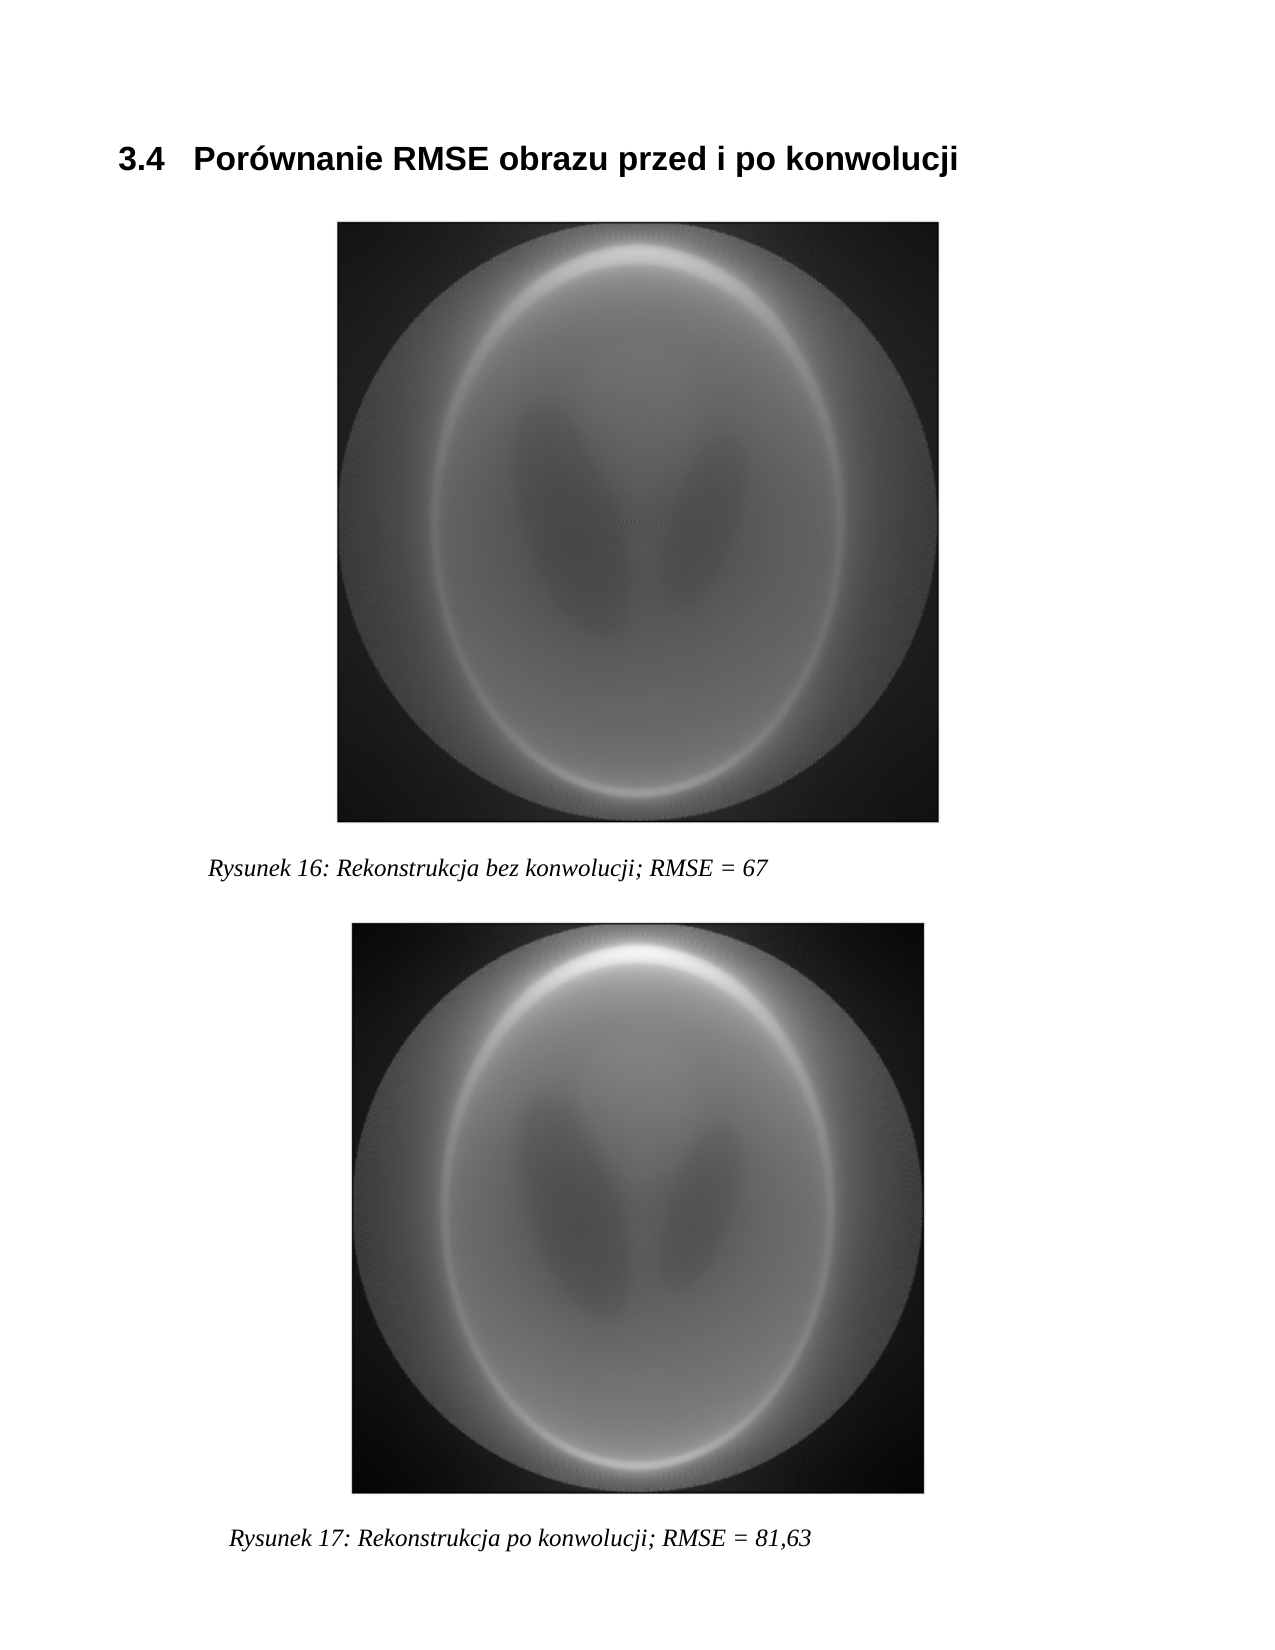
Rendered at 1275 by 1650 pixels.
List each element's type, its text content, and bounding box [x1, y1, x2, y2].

picture [228, 905, 1047, 1518]
subtitle Porównanie RMSE obrazu przed i po konwolucji [118, 139, 1157, 178]
text Rysunek 16: Rekonstrukcja bez konwolucji; RMSE = 67 [208, 848, 1067, 881]
text Rysunek 17: Rekonstrukcja po konwolucji; RMSE = 81,63 [229, 1518, 1046, 1552]
picture [207, 202, 1068, 848]
